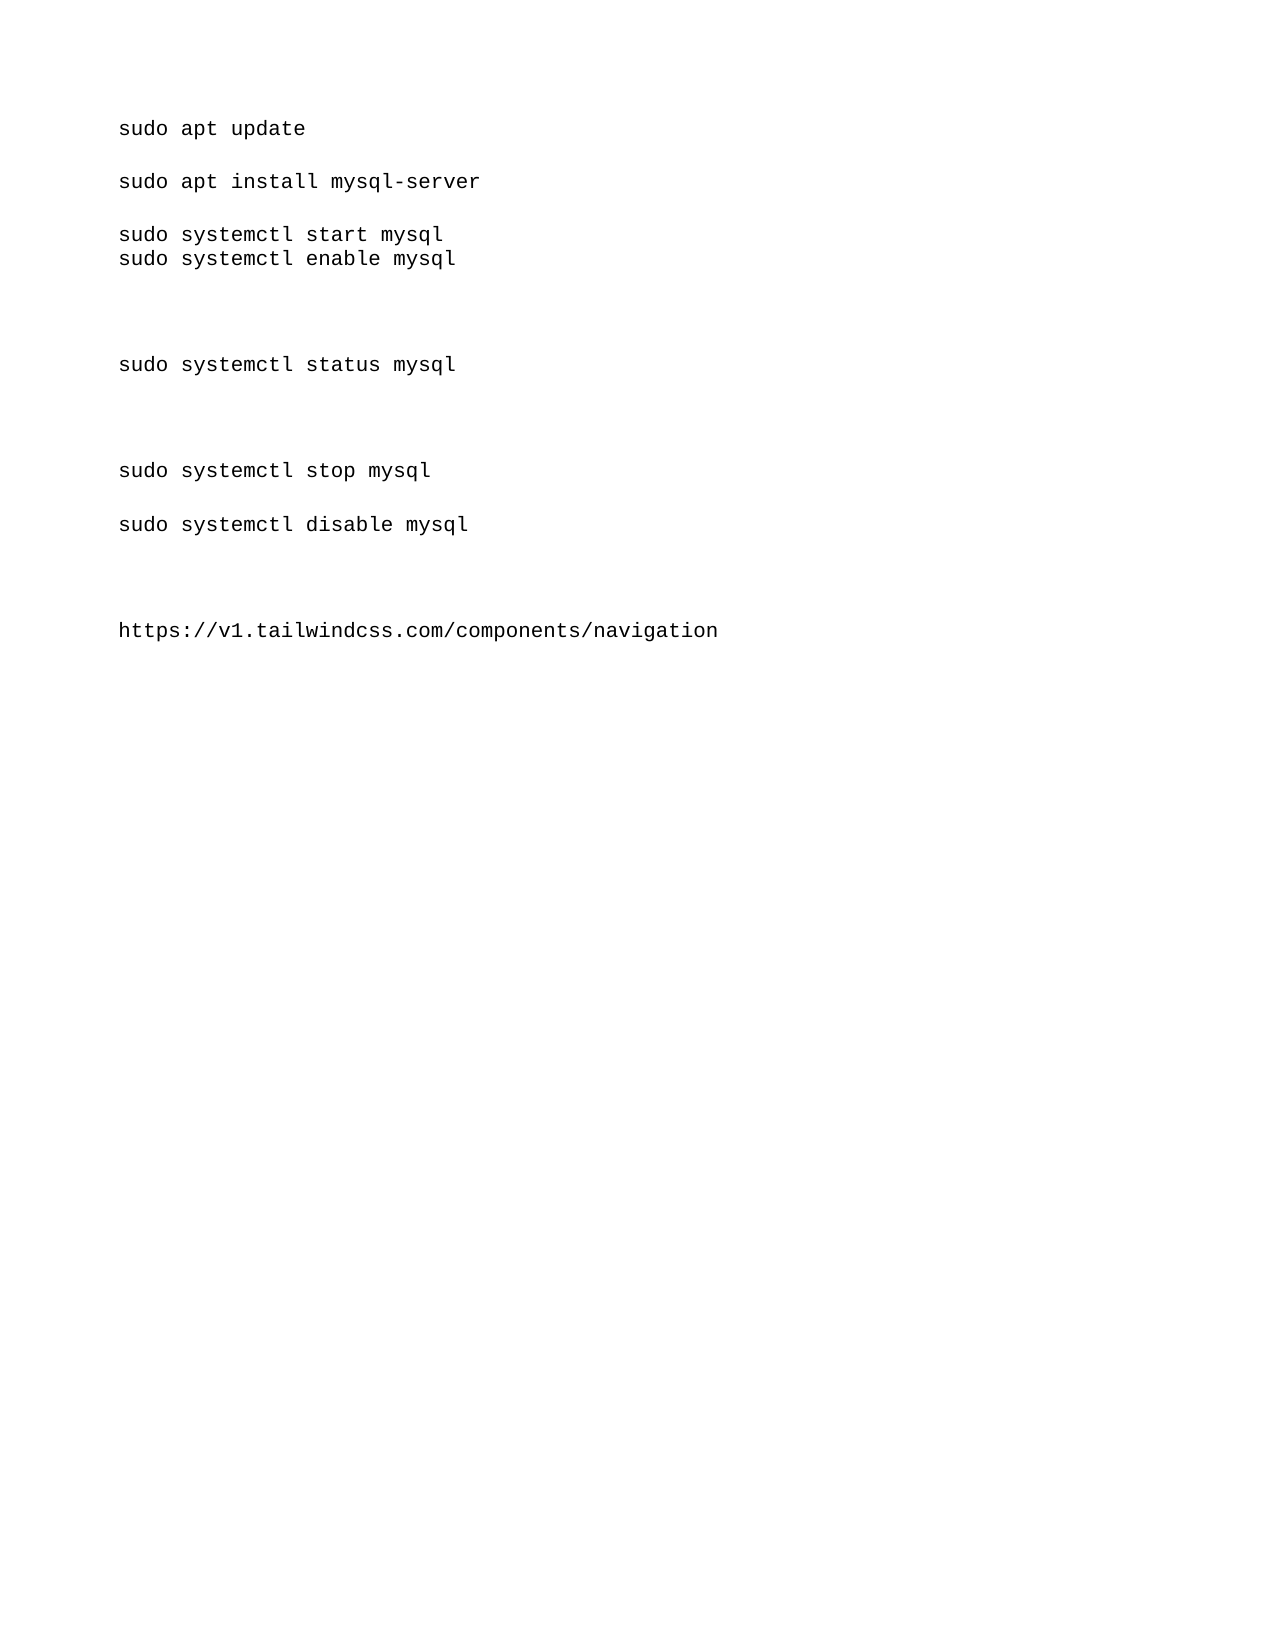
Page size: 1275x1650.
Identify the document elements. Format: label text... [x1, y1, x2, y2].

text sudo systemctl disable mysql [118, 514, 1157, 537]
text sudo systemctl status mysql [118, 354, 1157, 378]
text sudo systemctl stop mysql [118, 461, 1157, 484]
text sudo systemctl enable mysql [118, 248, 1157, 272]
text https://v1.tailwindcss.com/components/navigation [118, 620, 1157, 643]
text sudo apt update [118, 118, 1157, 142]
text sudo systemctl start mysql [118, 224, 1157, 248]
text sudo apt install mysql-server [118, 171, 1157, 195]
